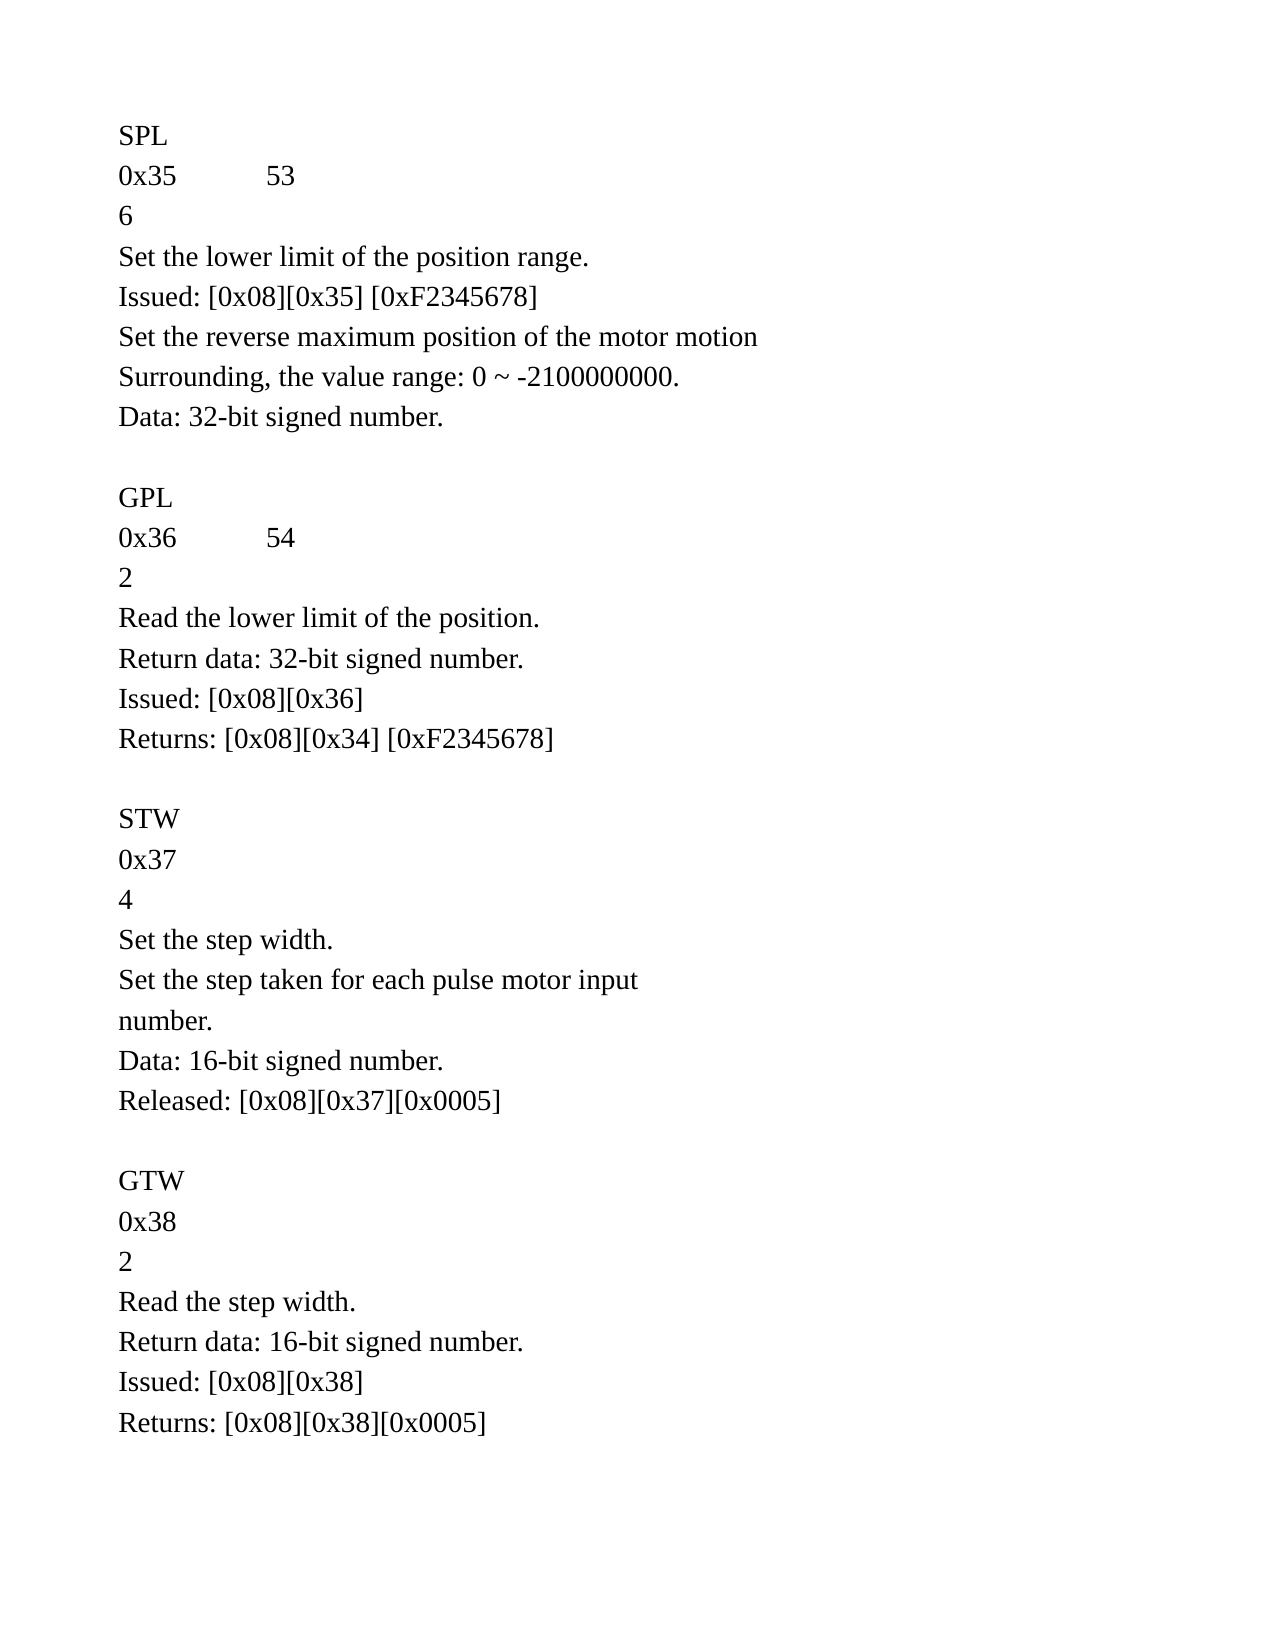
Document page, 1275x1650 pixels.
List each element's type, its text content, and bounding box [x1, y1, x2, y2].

text 4 [118, 882, 1157, 916]
text Read the lower limit of the position. [118, 601, 1157, 634]
text Set the step taken for each pulse motor input [118, 962, 1157, 996]
text GTW [118, 1163, 1157, 1197]
text number. [118, 1003, 1157, 1036]
text 6 [118, 198, 1157, 232]
text 0x35 53 [118, 158, 1157, 192]
text Set the reverse maximum position of the motor motion [118, 319, 1157, 353]
text STW [118, 802, 1157, 835]
text Issued: [0x08][0x38] [118, 1364, 1157, 1398]
text 0x38 [118, 1204, 1157, 1237]
text GPL [118, 480, 1157, 513]
text 2 [118, 1244, 1157, 1277]
text Set the lower limit of the position range. [118, 239, 1157, 272]
text Issued: [0x08][0x36] [118, 681, 1157, 714]
text 2 [118, 560, 1157, 594]
text Set the step width. [118, 922, 1157, 956]
text Return data: 16-bit signed number. [118, 1324, 1157, 1358]
text Read the step width. [118, 1284, 1157, 1318]
text 0x37 [118, 842, 1157, 875]
text Data: 16-bit signed number. [118, 1043, 1157, 1076]
text Released: [0x08][0x37][0x0005] [118, 1083, 1157, 1117]
text Returns: [0x08][0x38][0x0005] [118, 1405, 1157, 1438]
text Surrounding, the value range: 0 ~ -2100000000. [118, 359, 1157, 393]
text 0x36 54 [118, 520, 1157, 554]
text Return data: 32-bit signed number. [118, 641, 1157, 674]
text Data: 32-bit signed number. [118, 399, 1157, 433]
text Issued: [0x08][0x35] [0xF2345678] [118, 279, 1157, 312]
text SPL [118, 118, 1157, 152]
text Returns: [0x08][0x34] [0xF2345678] [118, 721, 1157, 755]
